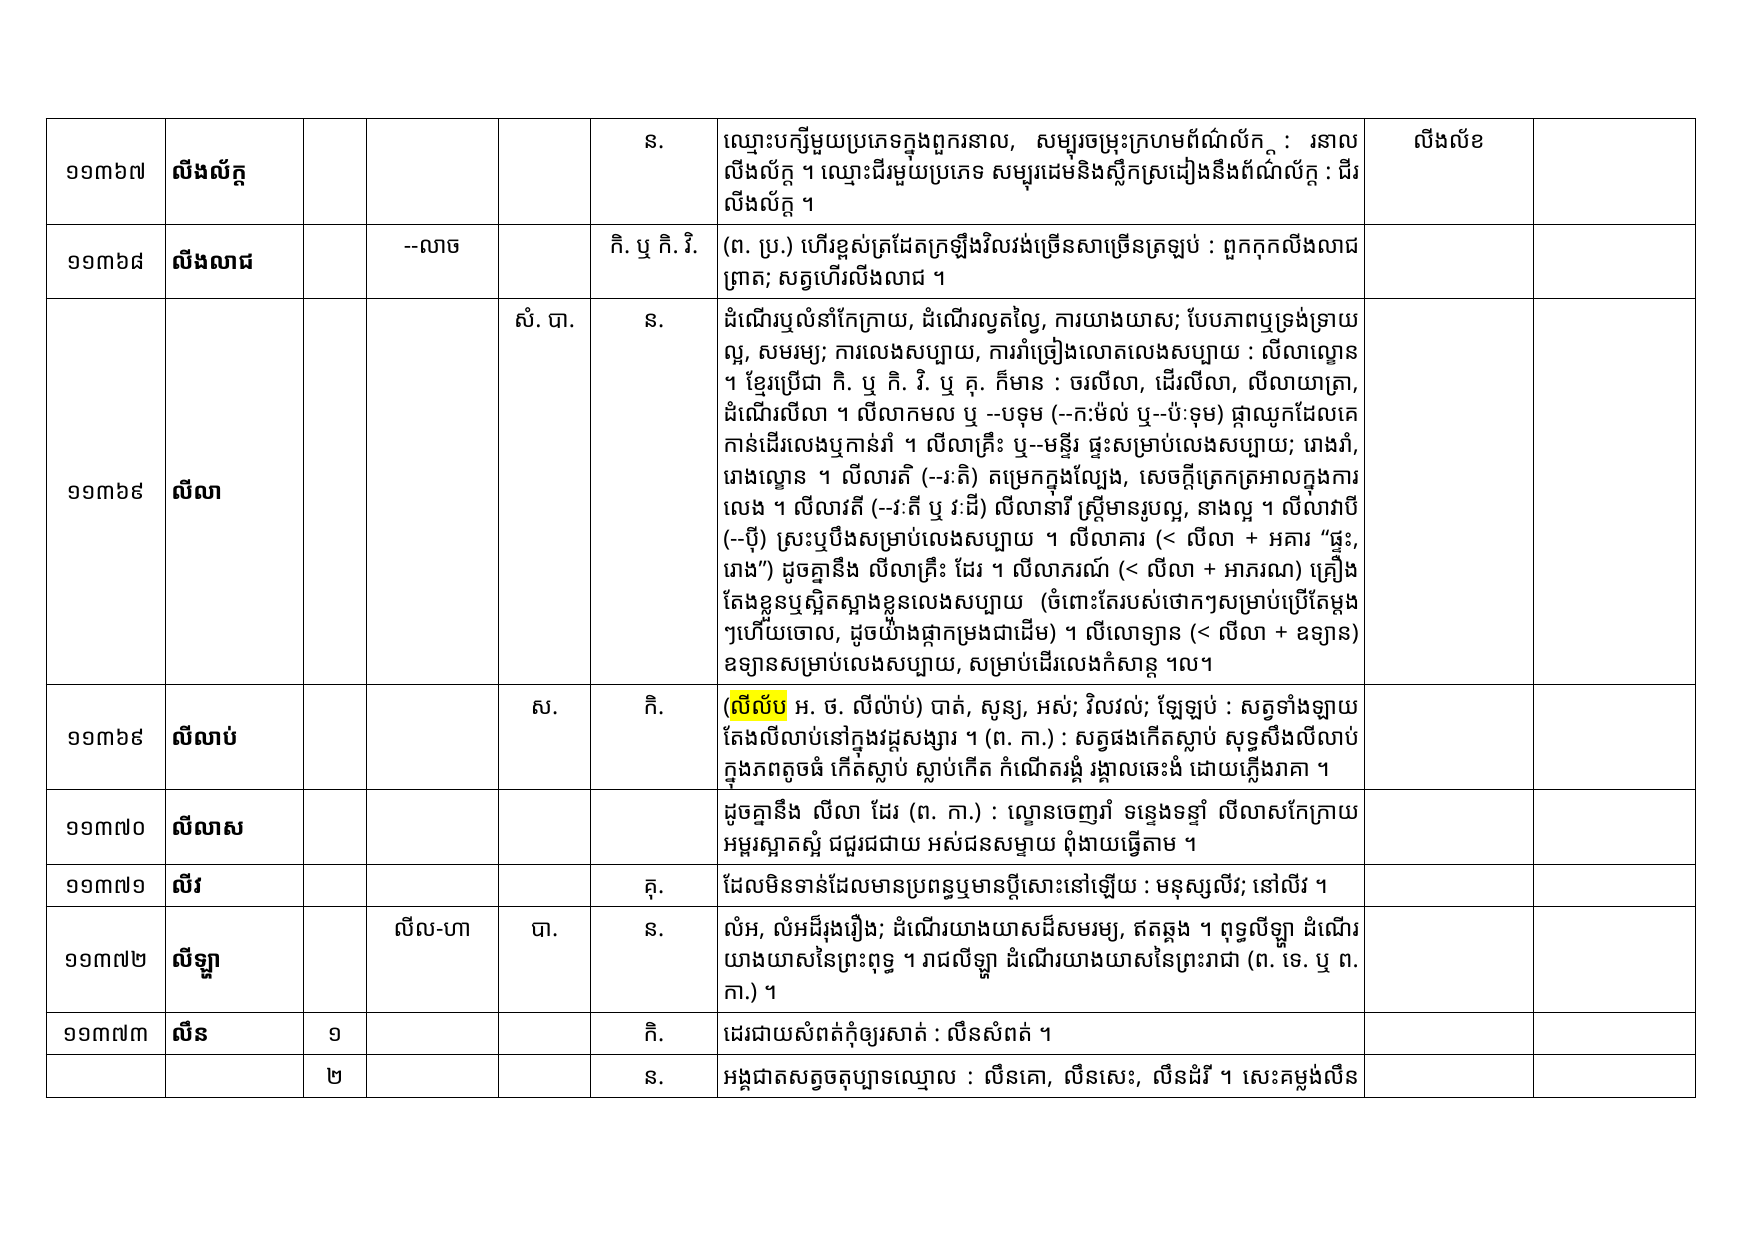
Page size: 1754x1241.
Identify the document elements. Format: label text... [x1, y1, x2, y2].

table_cell ស. [499, 685, 590, 789]
table_cell [304, 299, 366, 684]
table_cell [499, 225, 590, 297]
table_cell [591, 790, 717, 863]
table_cell សំ. បា. [499, 299, 590, 684]
table_cell គុ. [591, 865, 717, 906]
table_cell ១១៣៧០ [47, 790, 165, 863]
table_cell [1365, 865, 1533, 906]
table_cell លីងល័ក្ត [166, 119, 303, 223]
table_cell [304, 225, 366, 297]
table_cell លីវ [166, 865, 303, 906]
table_cell [304, 865, 366, 906]
table_cell [1534, 119, 1695, 223]
table_cell [499, 119, 590, 223]
table_cell [1534, 1013, 1695, 1054]
table_cell [1534, 865, 1695, 906]
table_cell (ព. ប្រ.) ហើរ​ខ្ពស់​ត្រដែត​ក្រឡឹង​វិល​វង់​ច្រើន​សា​ច្រើន​ត្រឡប់ : ពួក​កុក​លីងលាជ​ព្រាត; សត្វ​ហើរ​លីងលាជ ។ [718, 225, 1364, 297]
table_cell [304, 907, 366, 1012]
table_cell [367, 685, 498, 789]
table_cell [499, 1013, 590, 1054]
table_cell (លីល័ប អ. ថ. លីល៉ាប់) បាត់, សូន្យ, អស់; វិលវល់; ឡែឡប់ : សត្វ​ទាំងឡាយ​តែង​លីលាប់​នៅ​ក្នុង​វដ្ដ​សង្សារ ។ (ព. កា.) : សត្វ​ផង​កើត​ស្លាប់ សុទ្ធ​សឹង​លីលាប់ ក្នុង​ភព​តូច​ធំ កើត​ស្លាប់ ស្លាប់​កើត​ កំណើត​រង្គំ រង្គាល​ឆេះ​ងំ ដោយ​ភ្លើង​រាគា ។ [718, 685, 1364, 789]
table_cell កិ. [591, 685, 717, 789]
table_cell លីល-ហា [367, 907, 498, 1012]
table_cell [1534, 299, 1695, 684]
table_cell [499, 790, 590, 863]
table_cell ១១៣៦៨ [47, 225, 165, 297]
table_cell --លាច [367, 225, 498, 297]
table_cell ឈ្មោះ​បក្សី​មួយ​ប្រភេទ​ក្នុង​ពួក​រនាល, សម្បុរ​ចម្រុះ​ក្រហម​ព័ណ៌​ល័ក្ត : រនាល​លីងល័ក្ត ។ ឈ្មោះ​ជីរ​មួយ​ប្រភេទ សម្បុរ​ដេម​និង​ស្លឹក​ស្រដៀង​នឹង​ព័ណ៌​ល័ក្ត : ជីរ​លីងល័ក្ត ។ [718, 119, 1364, 223]
table_cell កិ. ឬ កិ. វិ. [591, 225, 717, 297]
table_cell [499, 1055, 590, 1097]
table_cell [1365, 225, 1533, 297]
table_cell [1534, 790, 1695, 863]
table_cell ន. [591, 119, 717, 223]
table_cell លីឡ្ហា [166, 907, 303, 1012]
table_cell អង្គជាត​សត្វ​ចតុប្បាទ​ឈ្មោល : លឹន​គោ, លឹន​សេះ, លឹន​ដំរី ។ សេះ​គម្លង់​លឹន [718, 1055, 1364, 1097]
table_cell [1534, 907, 1695, 1012]
table_cell លីងល័ខ [1365, 119, 1533, 223]
table_cell [367, 119, 498, 223]
table_cell ដែល​មិន​ទាន់​ដែល​មាន​ប្រពន្ធ​ឬ​មាន​ប្តី​សោះ​នៅ​ឡើយ : មនុស្ស​លីវ; នៅ​លីវ ។ [718, 865, 1364, 906]
table_cell លីលាស [166, 790, 303, 863]
table_cell ១១៣៧៣ [47, 1013, 165, 1054]
table_cell ដេរ​ជាយ​សំពត់​កុំ​ឲ្យ​រសាត់ : លឹន​សំពត់ ។ [718, 1013, 1364, 1054]
table_cell [1365, 790, 1533, 863]
table_cell លីងលាជ [166, 225, 303, 297]
table_cell [1365, 685, 1533, 789]
table_cell [367, 1013, 498, 1054]
table_cell ១ [304, 1013, 366, 1054]
table_cell [1365, 907, 1533, 1012]
table_cell [304, 790, 366, 863]
table_cell [367, 790, 498, 863]
table_cell [304, 685, 366, 789]
table_cell ២ [304, 1055, 366, 1097]
table_cell [304, 119, 366, 223]
table_cell ន. [591, 907, 717, 1012]
table_cell ដំណើរ​ឬ​លំនាំ​កែក្រាយ, ដំណើរ​ល្វតល្វៃ, ការ​យាងយាស; បែប​ភាព​ឬ​ទ្រង់ទ្រាយ​ល្អ, សមរម្យ; ការ​លេង​សប្បាយ, ការ​រាំ​ច្រៀង​លោត​លេង​សប្បាយ : លីលា​ល្ខោន ។ ខ្មែរ​ប្រើ​ជា កិ. ឬ កិ. វិ. ឬ គុ. ក៏​មាន : ចរ​លីលា, ដើរ​លីលា, លីលា​យាត្រា, ដំណើរ​លីលា ។ លីលា​កមល ឬ --បទុម (--ក:ម៉ល់ ឬ--ប៉ៈទុម) ផ្កា​ឈូក​ដែល​គេ​កាន់​ដើរ​លេង​ឬ​កាន់​រាំ ។ លីលា​គ្រឹះ ឬ--មន្ទីរ ផ្ទះ​សម្រាប់​លេង​សប្បាយ; រោង​រាំ, រោង​ល្ខោន ។ លីលា​រតិ (--រៈតិ) តម្រេក​ក្នុង​ល្បែង, សេចក្ដី​ត្រេក​ត្រអាល​ក្នុង​ការ​លេង ។ លីលា​វតី (--វៈតី ឬ វៈដី) លីលា​នារី ស្ត្រី​មាន​រូប​ល្អ, នាង​ល្អ ។ លីលា​វាបី (--ប៉ី) ស្រះ​ឬ​បឹង​សម្រាប់​លេង​សប្បាយ ។ លីលា​គារ (< លីលា + អគារ “ផ្ទះ, រោង”) ដូច​គ្នា​នឹង លីលា​គ្រឹះ ដែរ ។ លីលា​ភរណ៍ (< លីលា + អាភរណ) គ្រឿង​តែង​ខ្លួន​ឬ​ស្អិតស្អាង​ខ្លួន​លេង​សប្បាយ (ចំពោះ​តែ​របស់​ថោក​ៗ​សម្រាប់​ប្រើ​តែ​ម្តង​ៗ​ហើយ​ចោល, ដូច​យ៉ាង​ផ្កា​កម្រង​ជាដើម) ។ លីលោទ្យាន (< លីលា + ឧទ្យាន) ឧទ្យាន​សម្រាប់​លេង​សប្បាយ, សម្រាប់​ដើរ​លេង​កំសាន្ត ។ល។ [718, 299, 1364, 684]
table_cell លឹន [166, 1013, 303, 1054]
table_cell [1534, 685, 1695, 789]
table_cell កិ. [591, 1013, 717, 1054]
table_cell ១១៣៦៩ [47, 685, 165, 789]
table_cell លីលា [166, 299, 303, 684]
table_cell [47, 1055, 165, 1097]
table_cell [367, 1055, 498, 1097]
table_cell [499, 865, 590, 906]
table_cell [367, 299, 498, 684]
table_cell [166, 1055, 303, 1097]
table_cell លីលាប់ [166, 685, 303, 789]
table_cell បា. [499, 907, 590, 1012]
table_cell ១១៣៧២ [47, 907, 165, 1012]
table_cell ន. [591, 299, 717, 684]
table_cell [367, 865, 498, 906]
table_cell [1534, 225, 1695, 297]
table_cell លំអ, លំអ​ដ៏​រុងរឿង; ដំណើរ​យាងយាស​ដ៏​សមរម្យ, ឥត​ឆ្គង ។ ពុទ្ធ​លីឡ្ហា ដំណើរ​យាងយាស​នៃ​ព្រះ​ពុទ្ធ ។ រាជ​លីឡ្ហា ដំណើរ​យាងយាស​នៃ​ព្រះ​រាជា (ព. ទេ. ឬ ព. កា.) ។ [718, 907, 1364, 1012]
table_cell ១១៣៦៧ [47, 119, 165, 223]
table_cell [1365, 1055, 1533, 1097]
table_cell [1534, 1055, 1695, 1097]
table_cell [1365, 299, 1533, 684]
table_cell [1365, 1013, 1533, 1054]
table_cell ដូច​គ្នា​នឹង លីលា ដែរ (ព. កា.) : ល្ខោន​ចេញ​រាំ ទន្ទេងទន្ទាំ លីលាស​កែក្រាយ អម្ពរ​ស្អាតស្អំ ជជួរជជាយ អស់​ជន​សម្ទាយ ពុំ​ងាយ​ធ្វើ​តាម ។ [718, 790, 1364, 863]
table_cell ១១៣៦៩ [47, 299, 165, 684]
table_cell ១១៣៧១ [47, 865, 165, 906]
table_cell ន. [591, 1055, 717, 1097]
